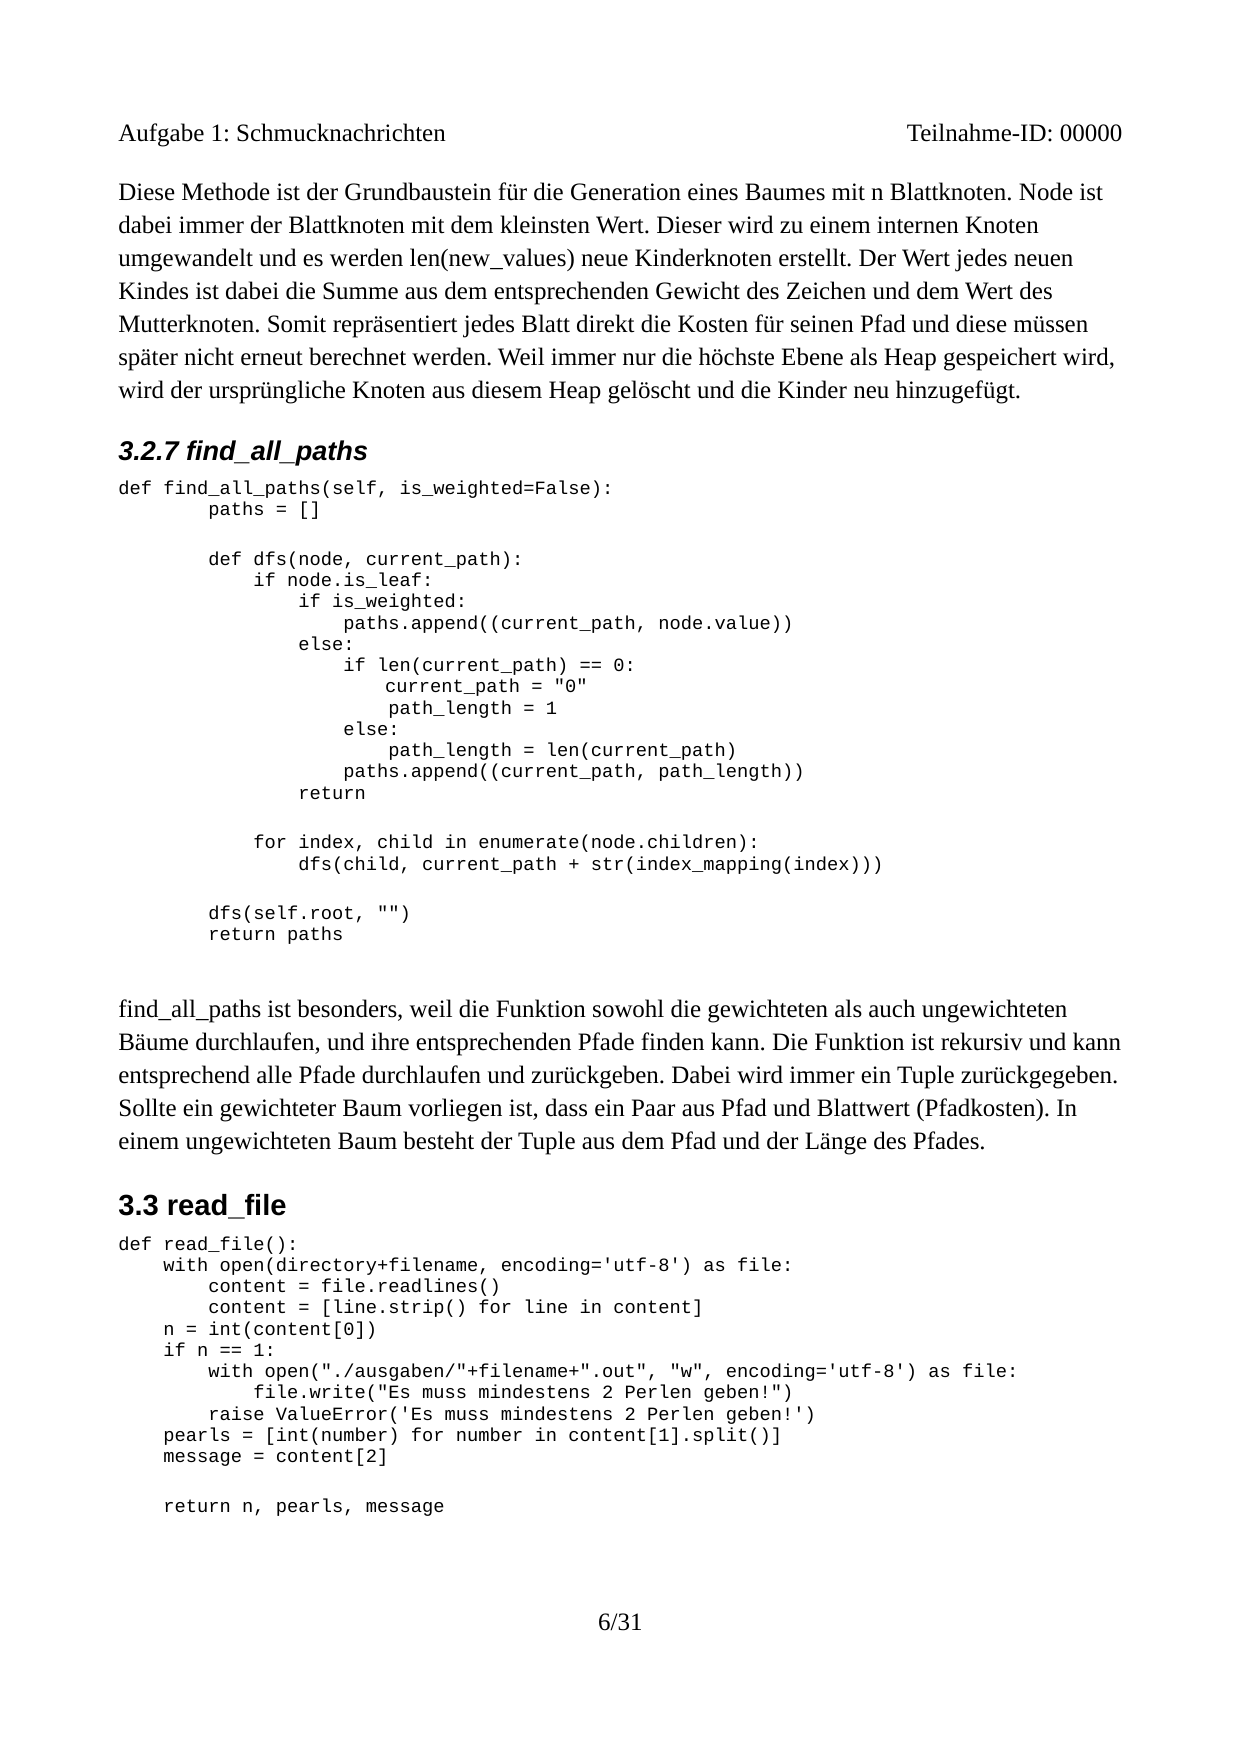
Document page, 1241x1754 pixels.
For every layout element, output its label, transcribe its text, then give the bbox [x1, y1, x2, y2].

text if is_weighted: [118, 592, 1122, 613]
text for index, child in enumerate(node.children): [118, 833, 1122, 854]
text current_path = "0" [118, 677, 1122, 698]
text paths.append((current_path, node.value)) [118, 613, 1122, 635]
text if node.is_leaf: [118, 571, 1122, 592]
text dfs(self.root, "") [118, 904, 1122, 925]
text return [118, 783, 1122, 805]
text with open("./ausgaben/"+filename+".out", "w", encoding='utf-8') as file: [118, 1362, 1122, 1383]
subtitle 3.2.7 find_all_paths [118, 435, 1122, 466]
text content = file.readlines() [118, 1277, 1122, 1298]
text dfs(child, current_path + str(index_mapping(index))) [118, 854, 1122, 876]
text path_length = 1 [118, 698, 1122, 720]
text path_length = len(current_path) [118, 741, 1122, 762]
text if len(current_path) == 0: [118, 656, 1122, 677]
text def find_all_paths(self, is_weighted=False): [118, 479, 1122, 500]
text def dfs(node, current_path): [118, 550, 1122, 571]
text content = [line.strip() for line in content] [118, 1298, 1122, 1319]
subtitle 3.3 read_file [118, 1188, 1122, 1222]
text find_all_paths ist besonders, weil die Funktion sowohl die gewichteten als auch ungewichteten Bäume durchlaufen, und ihre entsprechenden Pfade finden kann. Die Funktion ist rekursiv und kann entsprechend alle Pfade durchlaufen und zurückgeben. Dabei wird immer ein Tuple zurückgegeben. Sollte ein gewichteter Baum vorliegen ist, dass ein Paar aus Pfad und Blattwert (Pfadkosten). In einem ungewichteten Baum besteht der Tuple aus dem Pfad und der Länge des Pfades. [118, 994, 1122, 1155]
text with open(directory+filename, encoding='utf-8') as file: [118, 1256, 1122, 1277]
text if n == 1: [118, 1341, 1122, 1362]
text file.write("Es muss mindestens 2 Perlen geben!") [118, 1383, 1122, 1404]
text pearls = [int(number) for number in content[1].split()] [118, 1426, 1122, 1447]
text message = content[2] [118, 1447, 1122, 1468]
text paths.append((current_path, path_length)) [118, 762, 1122, 783]
text def read_file(): [118, 1234, 1122, 1256]
text return n, pearls, message [118, 1496, 1122, 1518]
text return paths [118, 925, 1122, 946]
text n = int(content[0]) [118, 1319, 1122, 1341]
text else: [118, 720, 1122, 741]
text raise ValueError('Es muss mindestens 2 Perlen geben!') [118, 1404, 1122, 1426]
text paths = [] [118, 500, 1122, 521]
text Diese Methode ist der Grundbaustein für die Generation eines Baumes mit n Blattknoten. Node ist dabei immer der Blattknoten mit dem kleinsten Wert. Dieser wird zu einem internen Knoten umgewandelt und es werden len(new_values) neue Kinderknoten erstellt. Der Wert jedes neuen Kindes ist dabei die Summe aus dem entsprechenden Gewicht des Zeichen und dem Wert des Mutterknoten. Somit repräsentiert jedes Blatt direkt die Kosten für seinen Pfad und diese müssen später nicht erneut berechnet werden. Weil immer nur die höchste Ebene als Heap gespeichert wird, wird der ursprüngliche Knoten aus diesem Heap gelöscht und die Kinder neu hinzugefügt. [118, 177, 1122, 404]
text else: [118, 635, 1122, 656]
